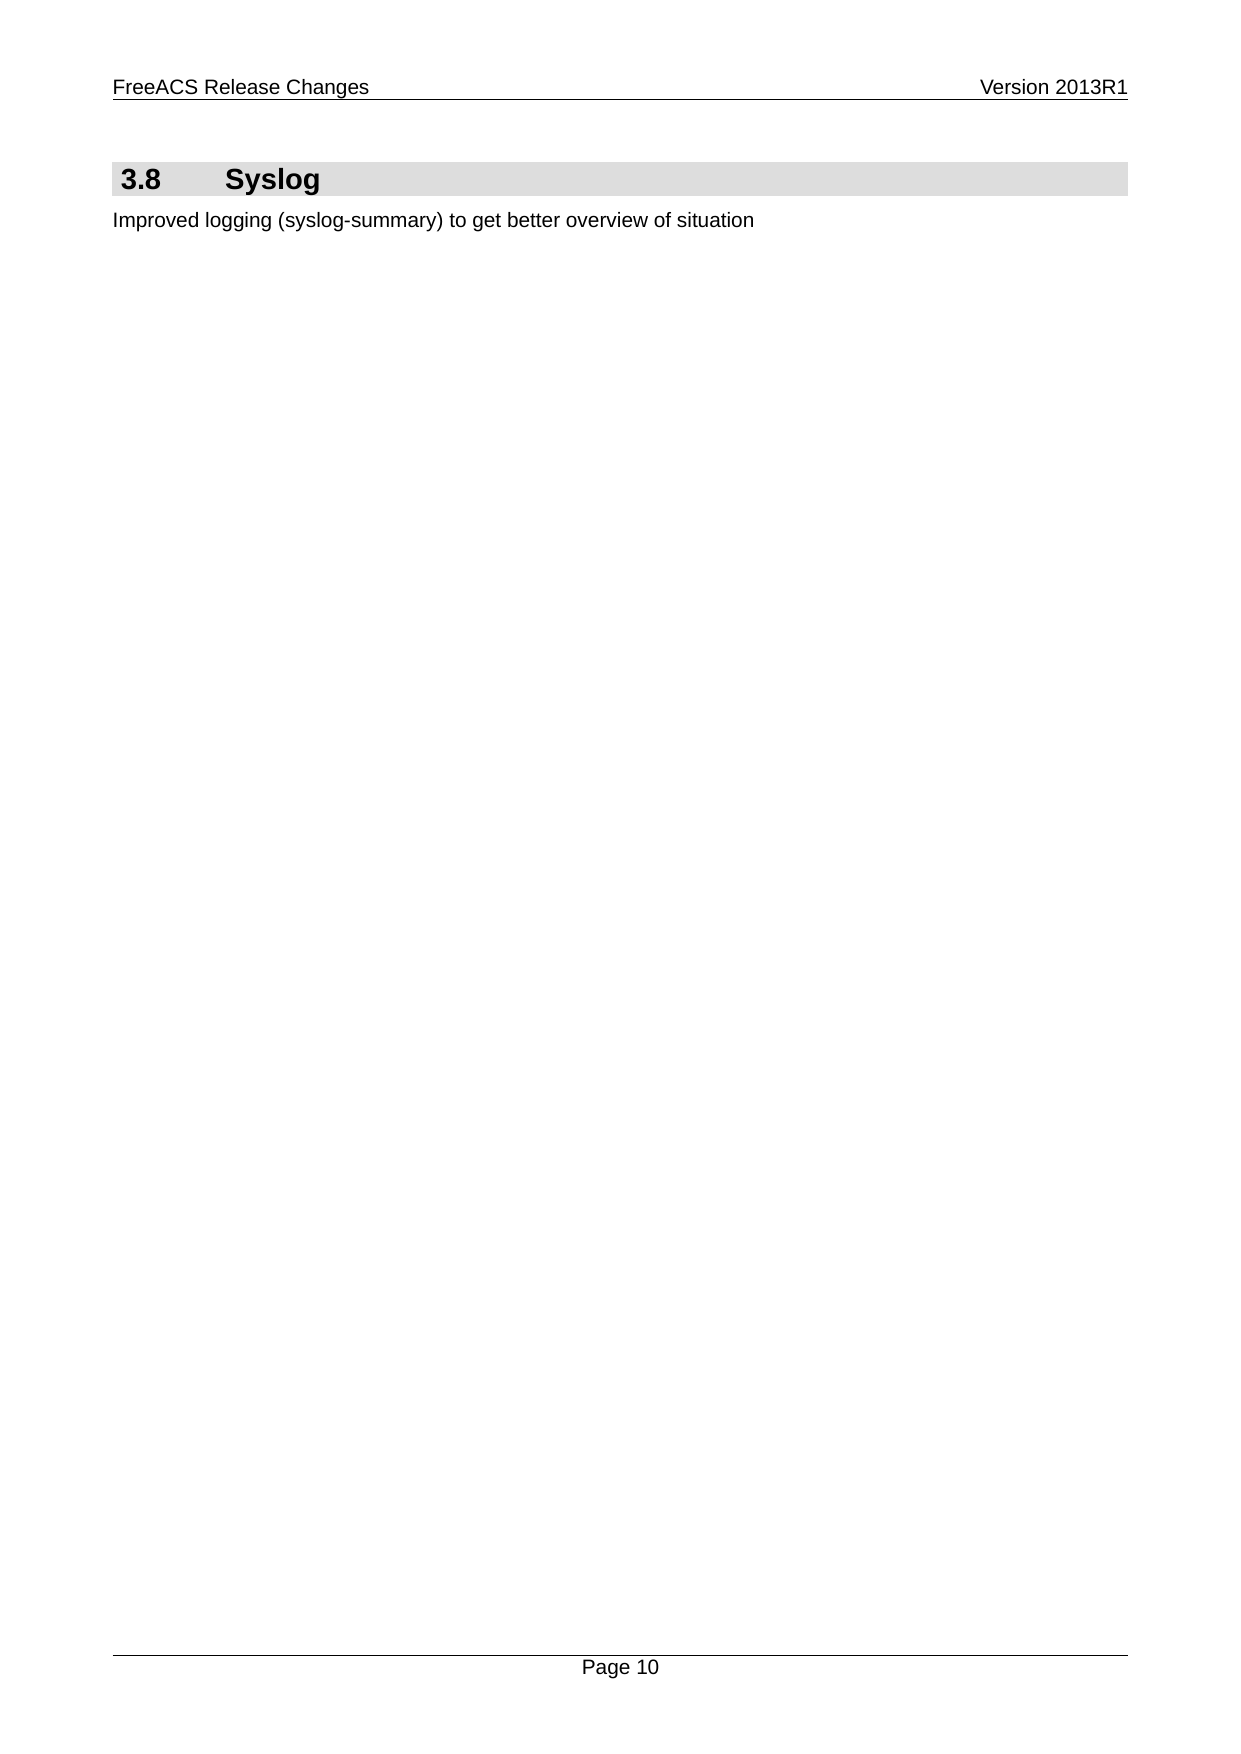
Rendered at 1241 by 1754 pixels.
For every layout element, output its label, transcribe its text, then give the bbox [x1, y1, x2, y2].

subtitle Syslog [112, 162, 1128, 196]
text Improved logging (syslog-summary) to get better overview of situation [112, 207, 1128, 231]
